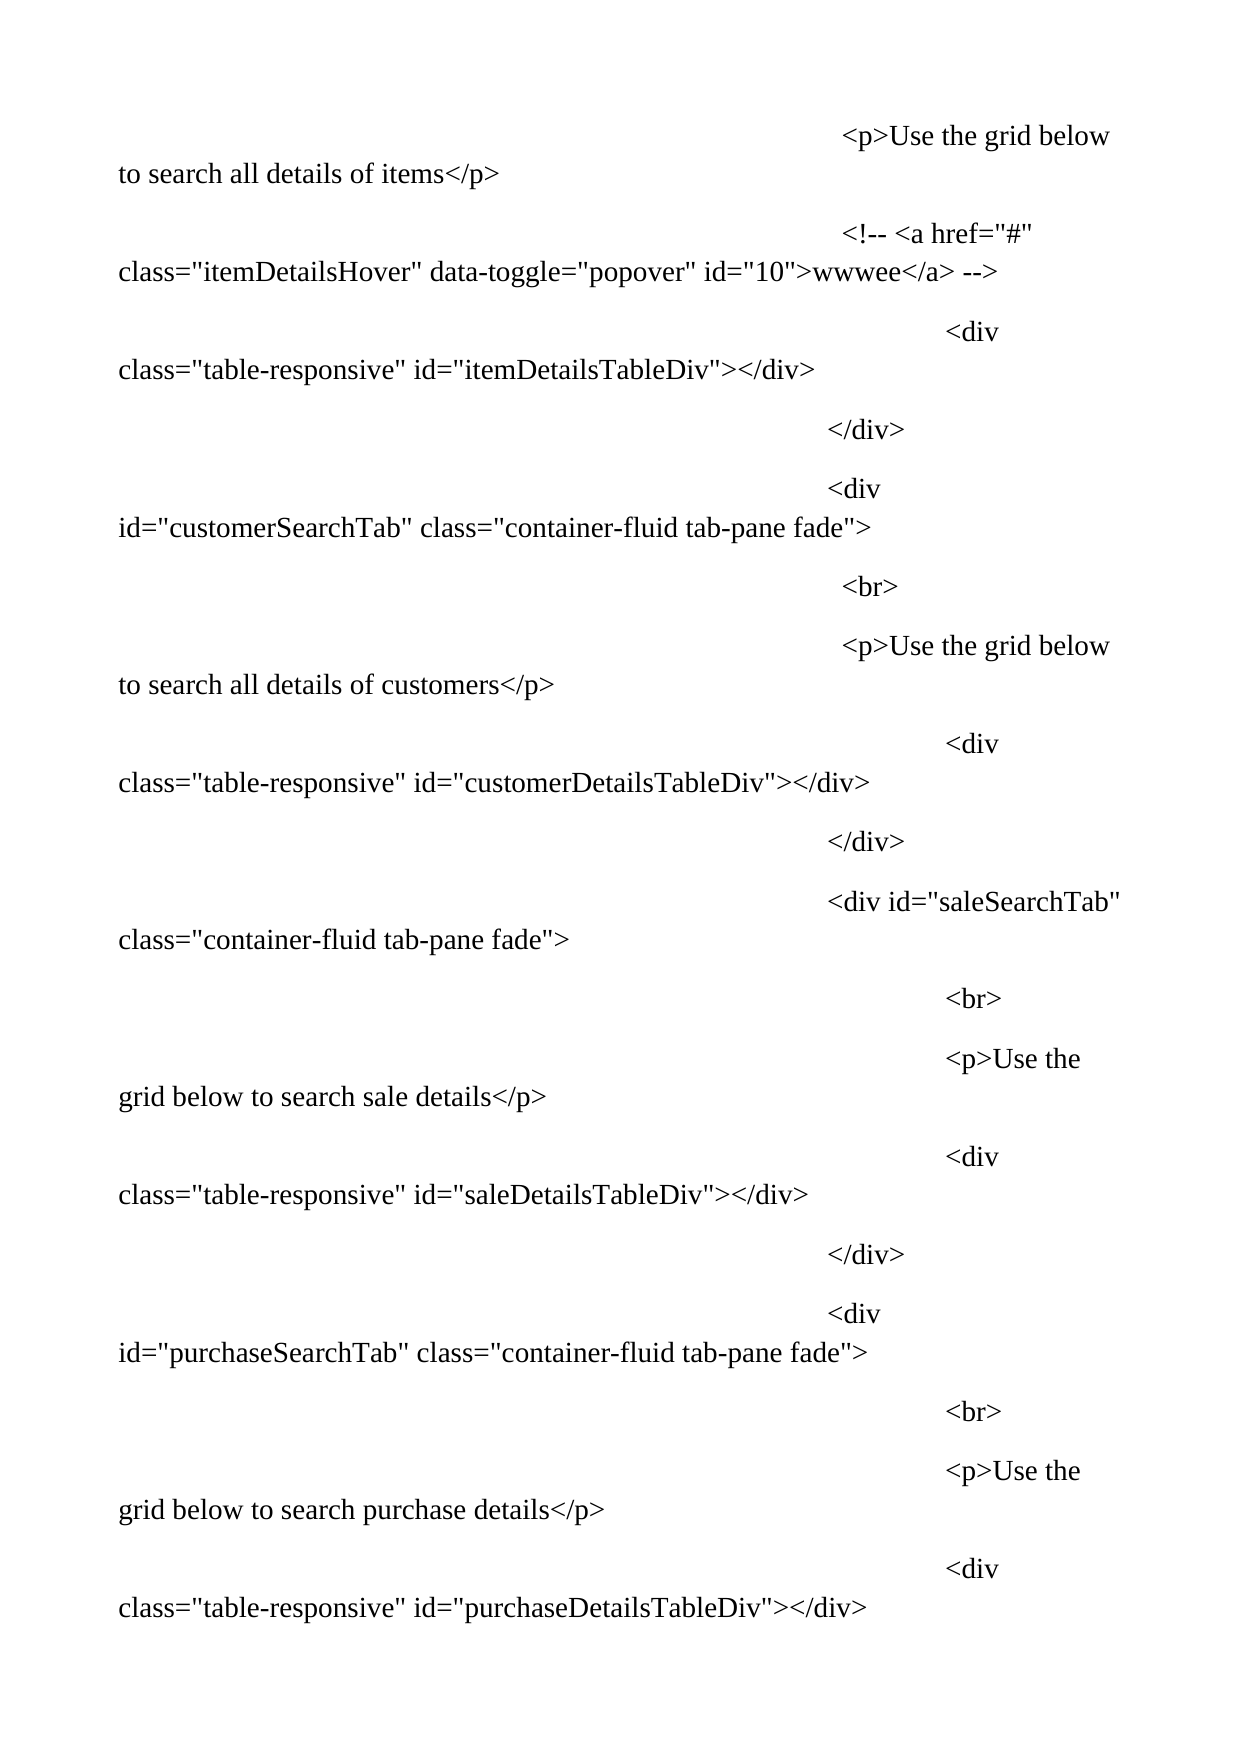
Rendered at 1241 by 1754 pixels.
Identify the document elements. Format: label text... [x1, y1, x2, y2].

text </div> [118, 824, 1122, 858]
text </div> [118, 1237, 1122, 1270]
text <div id="saleSearchTab" class="container-fluid tab-pane fade"> [118, 884, 1122, 956]
text <br> [118, 569, 1122, 603]
text <div class="table-responsive" id="saleDetailsTableDiv"></div> [118, 1139, 1122, 1211]
text <p>Use the grid below to search sale details</p> [118, 1041, 1122, 1113]
text <div class="table-responsive" id="purchaseDetailsTableDiv"></div> [118, 1551, 1122, 1623]
text <br> [118, 1394, 1122, 1428]
text <p>Use the grid below to search all details of items</p> [118, 118, 1122, 190]
text </div> [118, 412, 1122, 445]
text <!-- <a href="#" class="itemDetailsHover" data-toggle="popover" id="10">wwwee</a> --> [118, 216, 1122, 288]
text <p>Use the grid below to search all details of customers</p> [118, 628, 1122, 701]
text <p>Use the grid below to search purchase details</p> [118, 1453, 1122, 1526]
text <div class="table-responsive" id="itemDetailsTableDiv"></div> [118, 314, 1122, 386]
text <div class="table-responsive" id="customerDetailsTableDiv"></div> [118, 726, 1122, 798]
text <br> [118, 982, 1122, 1015]
text <div id="customerSearchTab" class="container-fluid tab-pane fade"> [118, 471, 1122, 543]
text <div id="purchaseSearchTab" class="container-fluid tab-pane fade"> [118, 1296, 1122, 1368]
